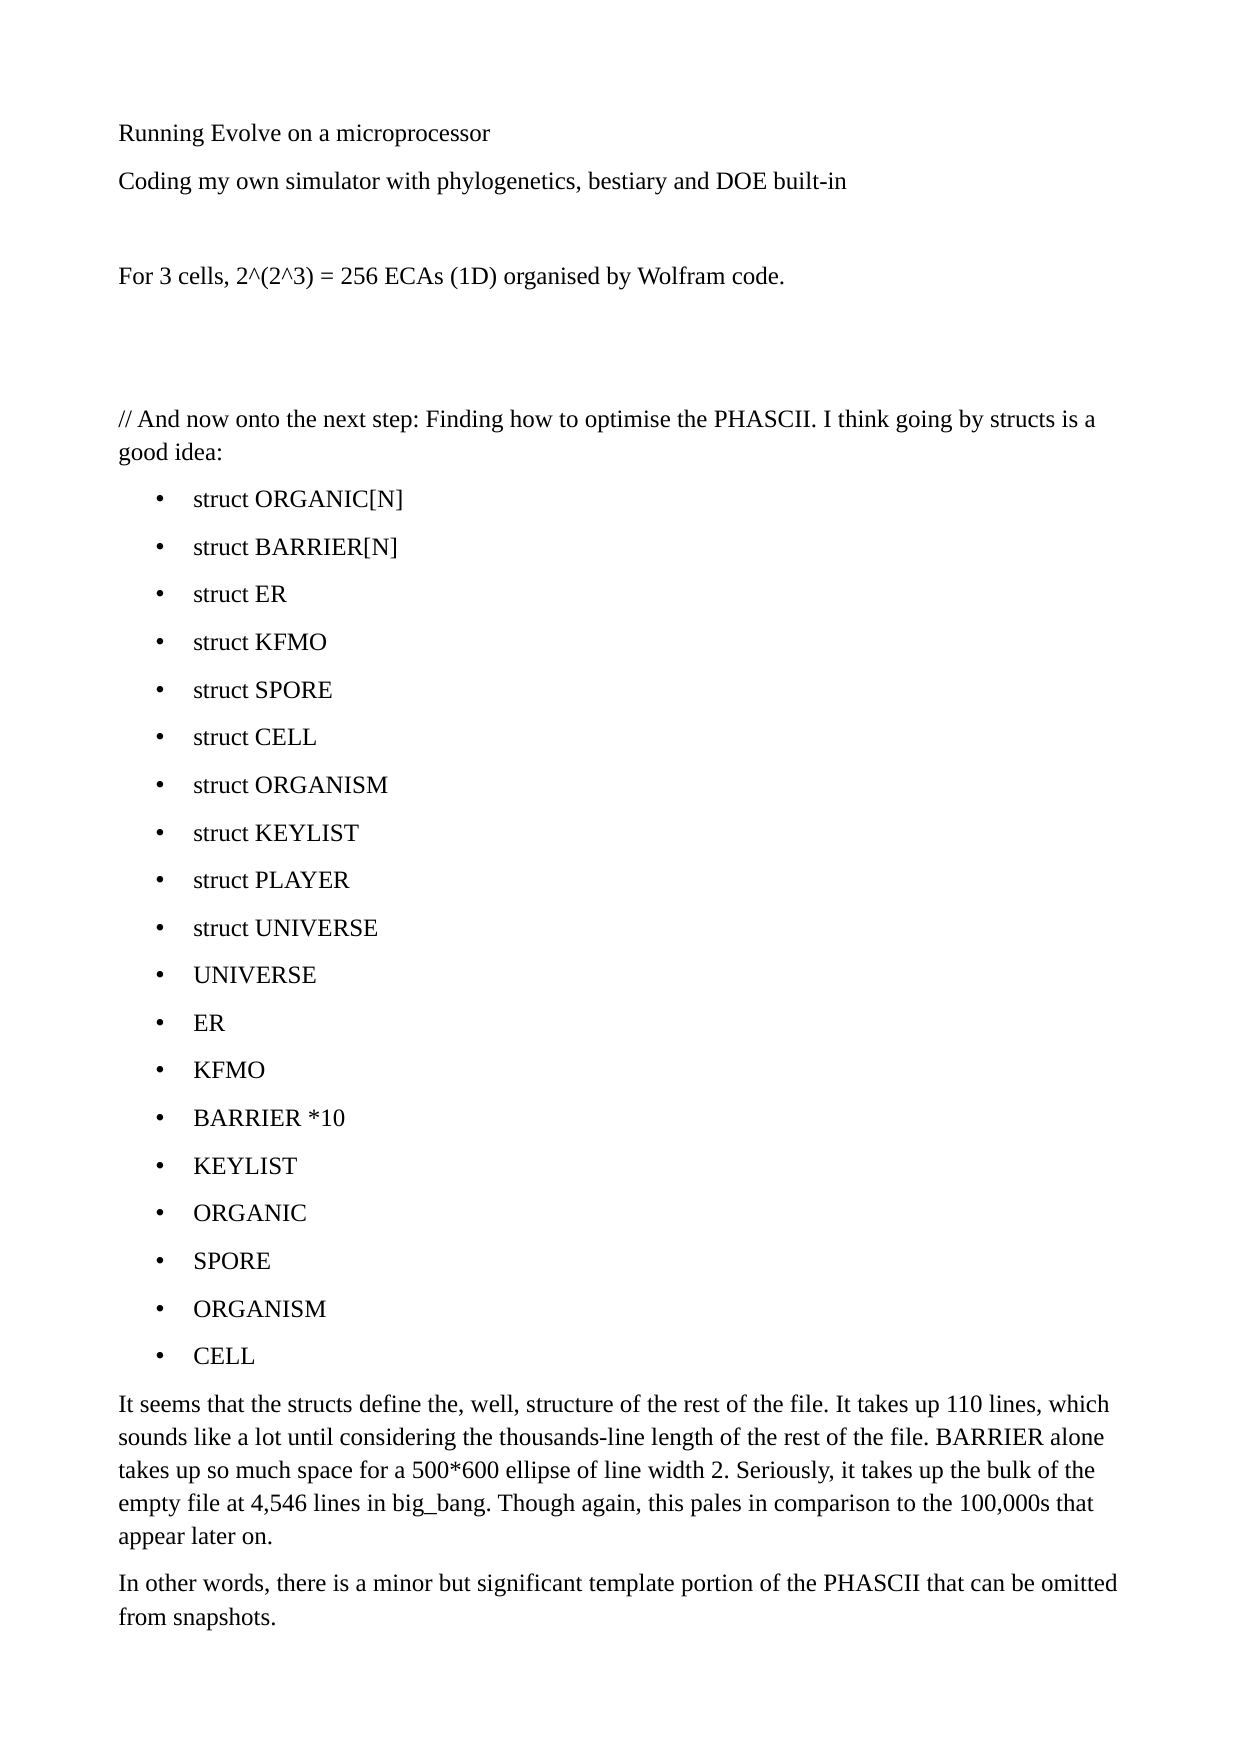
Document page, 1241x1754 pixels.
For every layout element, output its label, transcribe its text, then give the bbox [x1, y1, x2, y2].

text In other words, there is a minor but significant template portion of the PHASCII that can be omitted from snapshots. [118, 1568, 1122, 1630]
text For 3 cells, 2^(2^3) = 256 ECAs (1D) organised by Wolfram code. [118, 261, 1122, 290]
list struct KFMO [156, 627, 1122, 656]
list struct KEYLIST [156, 818, 1122, 846]
list UNIVERSE [156, 960, 1122, 989]
list struct ORGANIC[N] [156, 484, 1122, 513]
list struct CELL [156, 722, 1122, 751]
list struct ORGANISM [156, 770, 1122, 799]
list KEYLIST [156, 1151, 1122, 1179]
list SPORE [156, 1246, 1122, 1275]
list struct UNIVERSE [156, 913, 1122, 942]
list struct BARRIER[N] [156, 532, 1122, 561]
list KFMO [156, 1056, 1122, 1084]
list ORGANIC [156, 1198, 1122, 1227]
list CELL [156, 1341, 1122, 1370]
list ORGANISM [156, 1294, 1122, 1322]
list struct PLAYER [156, 865, 1122, 894]
list struct SPORE [156, 675, 1122, 703]
text Coding my own simulator with phylogenetics, bestiary and DOE built-in [118, 166, 1122, 194]
text // And now onto the next step: Finding how to optimise the PHASCII. I think going by structs is a good idea: [118, 404, 1122, 466]
list ER [156, 1008, 1122, 1037]
text Running Evolve on a microprocessor [118, 118, 1122, 147]
text It seems that the structs define the, well, structure of the rest of the file. It takes up 110 lines, which sounds like a lot until considering the thousands-line length of the rest of the file. BARRIER alone takes up so much space for a 500*600 ellipse of line width 2. Seriously, it takes up the bulk of the empty file at 4,546 lines in big_bang. Though again, this pales in comparison to the 100,000s that appear later on. [118, 1389, 1122, 1550]
list struct ER [156, 579, 1122, 608]
list BARRIER *10 [156, 1103, 1122, 1132]
